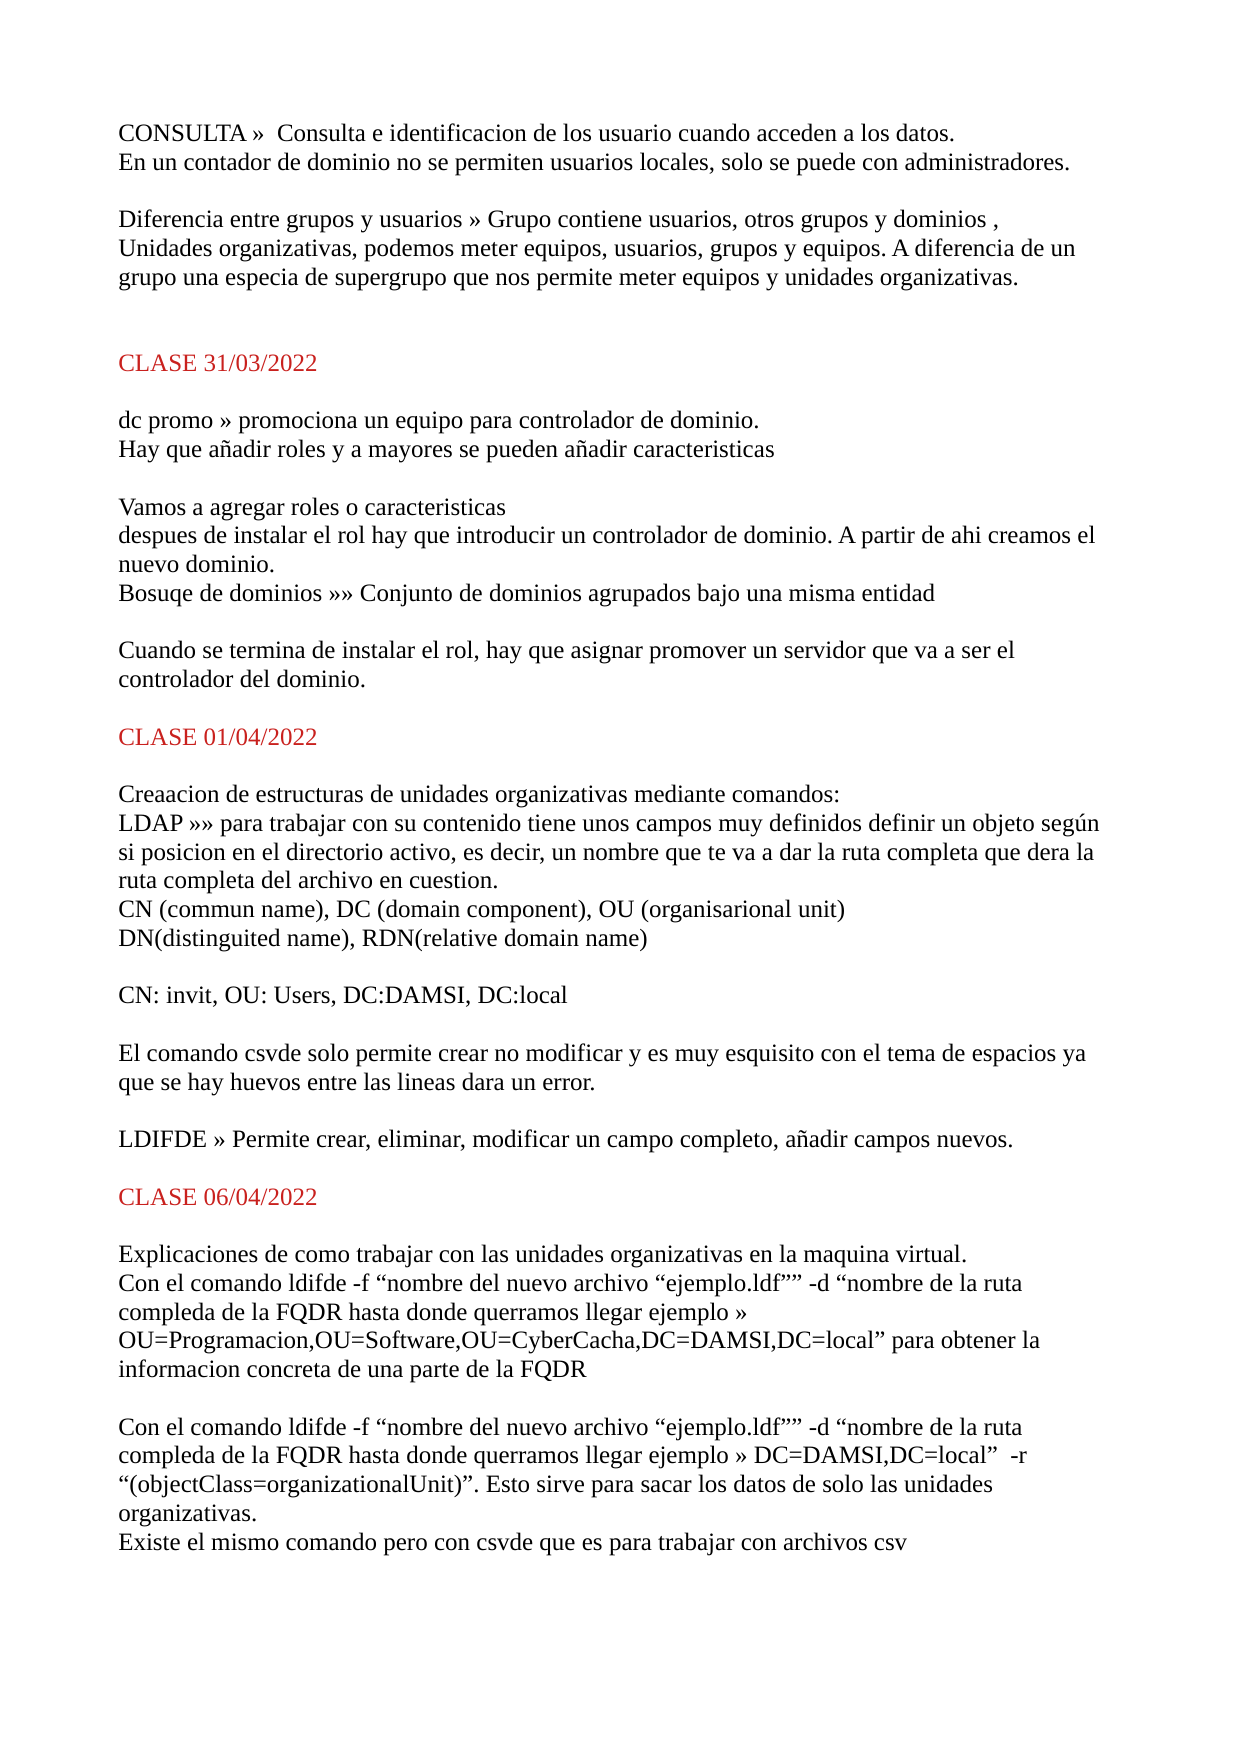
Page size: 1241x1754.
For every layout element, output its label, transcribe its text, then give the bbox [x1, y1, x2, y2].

text CONSULTA » Consulta e identificacion de los usuario cuando acceden a los datos. [118, 118, 1122, 147]
text CLASE 01/04/2022 [118, 722, 1122, 751]
text Unidades organizativas, podemos meter equipos, usuarios, grupos y equipos. A diferencia de un grupo una especia de supergrupo que nos permite meter equipos y unidades organizativas. [118, 233, 1122, 291]
text CLASE 31/03/2022 [118, 348, 1122, 377]
text Con el comando ldifde -f “nombre del nuevo archivo “ejemplo.ldf”” -d “nombre de la ruta compleda de la FQDR hasta donde querramos llegar ejemplo » OU=Programacion,OU=Software,OU=CyberCacha,DC=DAMSI,DC=local” para obtener la informacion concreta de una parte de la FQDR [118, 1268, 1122, 1383]
text dc promo » promociona un equipo para controlador de dominio. [118, 406, 1122, 434]
text despues de instalar el rol hay que introducir un controlador de dominio. A partir de ahi creamos el nuevo dominio. [118, 521, 1122, 578]
text CN: invit, OU: Users, DC:DAMSI, DC:local [118, 981, 1122, 1009]
text El comando csvde solo permite crear no modificar y es muy esquisito con el tema de espacios ya que se hay huevos entre las lineas dara un error. [118, 1038, 1122, 1096]
text Con el comando ldifde -f “nombre del nuevo archivo “ejemplo.ldf”” -d “nombre de la ruta compleda de la FQDR hasta donde querramos llegar ejemplo » DC=DAMSI,DC=local” -r “(objectClass=organizationalUnit)”. Esto sirve para sacar los datos de solo las unidades organizativas. [118, 1412, 1122, 1527]
text LDIFDE » Permite crear, eliminar, modificar un campo completo, añadir campos nuevos. [118, 1124, 1122, 1153]
text DN(distinguited name), RDN(relative domain name) [118, 923, 1122, 952]
text Hay que añadir roles y a mayores se pueden añadir caracteristicas [118, 434, 1122, 463]
text Bosuqe de dominios »» Conjunto de dominios agrupados bajo una misma entidad [118, 578, 1122, 607]
text Existe el mismo comando pero con csvde que es para trabajar con archivos csv [118, 1527, 1122, 1556]
text Cuando se termina de instalar el rol, hay que asignar promover un servidor que va a ser el controlador del dominio. [118, 636, 1122, 693]
text Explicaciones de como trabajar con las unidades organizativas en la maquina virtual. [118, 1239, 1122, 1268]
text LDAP »» para trabajar con su contenido tiene unos campos muy definidos definir un objeto según si posicion en el directorio activo, es decir, un nombre que te va a dar la ruta completa que dera la ruta completa del archivo en cuestion. [118, 808, 1122, 894]
text Diferencia entre grupos y usuarios » Grupo contiene usuarios, otros grupos y dominios , [118, 204, 1122, 233]
text Vamos a agregar roles o caracteristicas [118, 492, 1122, 521]
text CN (commun name), DC (domain component), OU (organisarional unit) [118, 894, 1122, 923]
text En un contador de dominio no se permiten usuarios locales, solo se puede con administradores. [118, 147, 1122, 176]
text Creaacion de estructuras de unidades organizativas mediante comandos: [118, 779, 1122, 808]
text CLASE 06/04/2022 [118, 1182, 1122, 1211]
